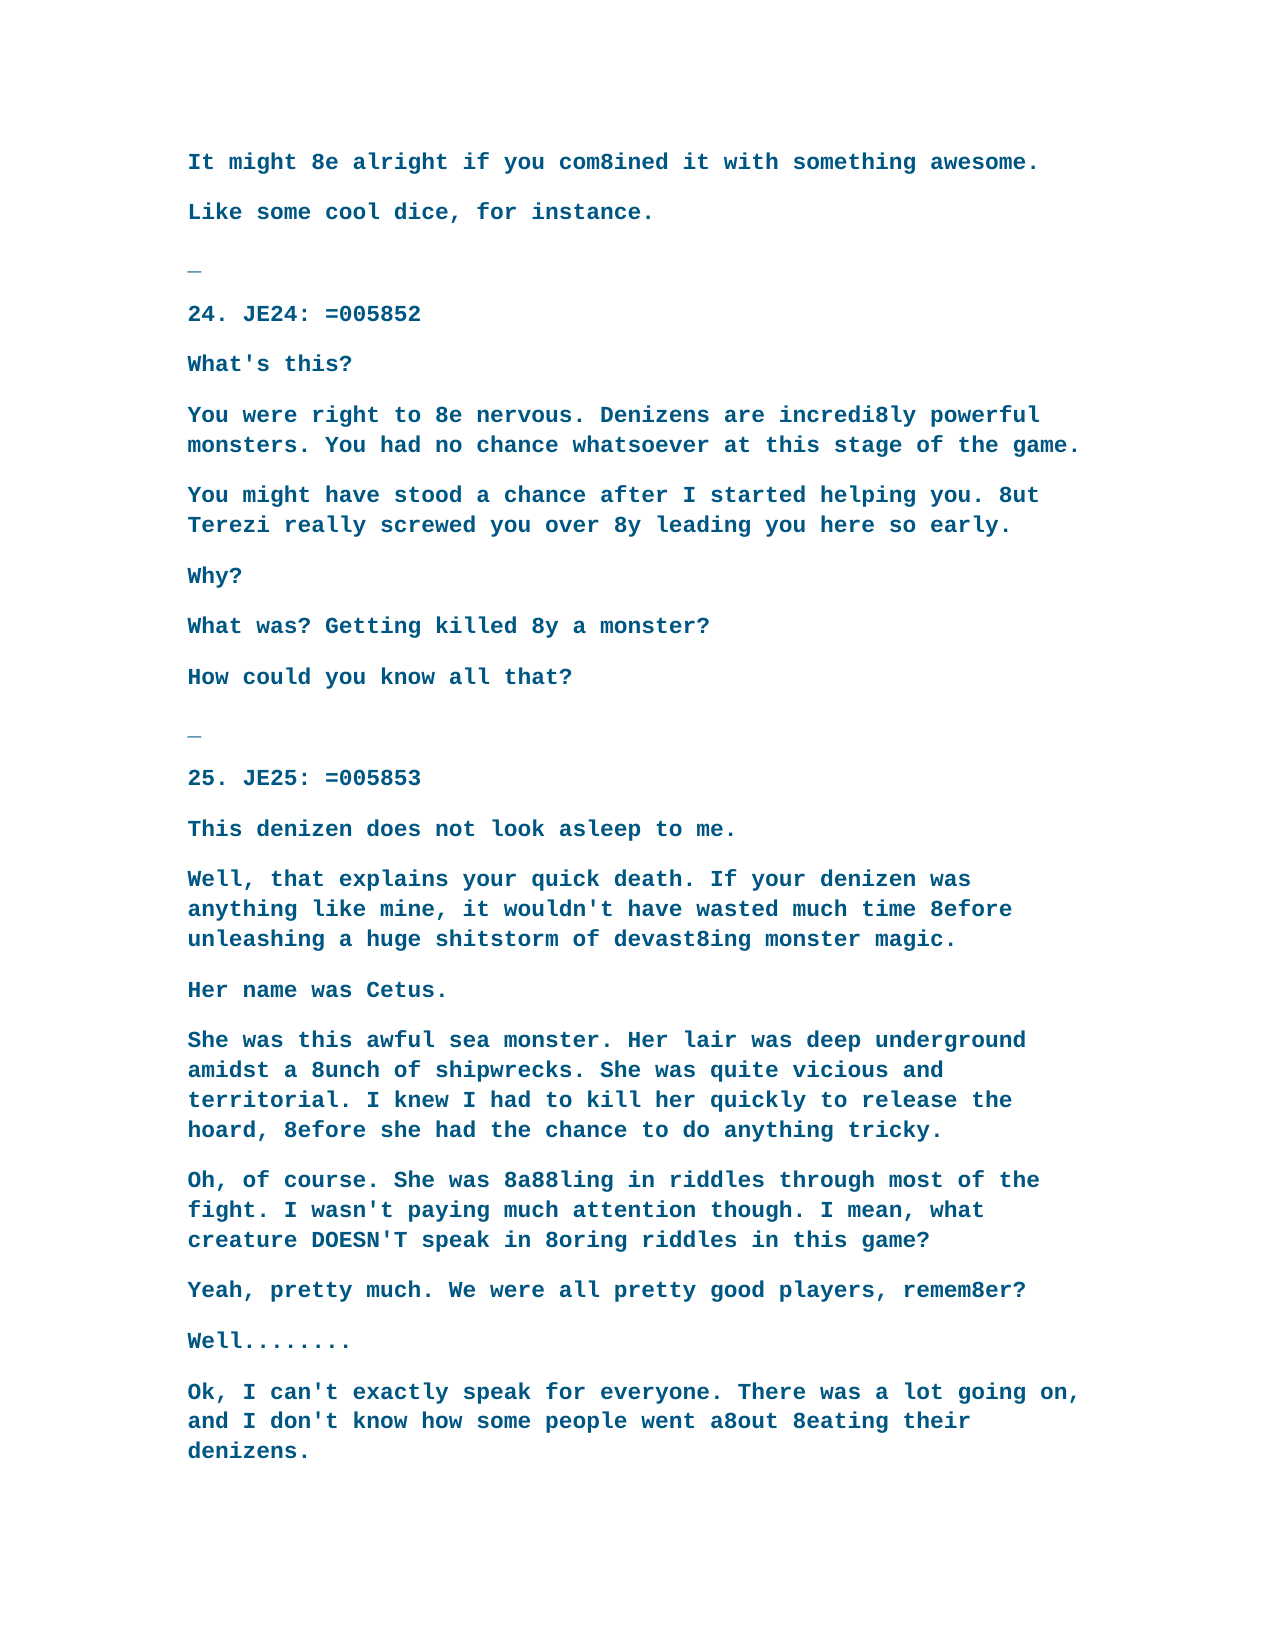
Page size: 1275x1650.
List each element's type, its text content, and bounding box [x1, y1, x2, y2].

text You were right to 8e nervous. Denizens are incredi8ly powerful monsters. You had no chance whatsoever at this stage of the game. [187, 403, 1087, 459]
text _ [187, 251, 1087, 277]
text She was this awful sea monster. Her lair was deep underground amidst a 8unch of shipwrecks. She was quite vicious and territorial. I knew I had to kill her quickly to release the hoard, 8efore she had the chance to do anything tricky. [187, 1028, 1087, 1144]
text Oh, of course. She was 8a88ling in riddles through most of the fight. I wasn't paying much attention though. I mean, what creature DOESN'T speak in 8oring riddles in this game? [187, 1168, 1087, 1254]
text This denizen does not look asleep to me. [187, 817, 1087, 843]
text _ [187, 716, 1087, 742]
text It might 8e alright if you com8ined it with something awesome. [187, 150, 1087, 176]
text How could you know all that? [187, 665, 1087, 691]
text What was? Getting killed 8y a monster? [187, 614, 1087, 641]
text Yeah, pretty much. We were all pretty good players, remem8er? [187, 1279, 1087, 1305]
text Why? [187, 564, 1087, 590]
text 25. JE25: =005853 [187, 766, 1087, 792]
text Like some cool dice, for instance. [187, 201, 1087, 227]
text Well, that explains your quick death. If your denizen was anything like mine, it wouldn't have wasted much time 8efore unleashing a huge shitstorm of devast8ing monster magic. [187, 868, 1087, 953]
text What's this? [187, 352, 1087, 378]
text Ok, I can't exactly speak for everyone. There was a lot going on, and I don't know how some people went a8out 8eating their denizens. [187, 1380, 1087, 1466]
text Well........ [187, 1329, 1087, 1355]
text You might have stood a chance after I started helping you. 8ut Terezi really screwed you over 8y leading you here so early. [187, 483, 1087, 539]
text 24. JE24: =005852 [187, 302, 1087, 328]
text Her name was Cetus. [187, 978, 1087, 1004]
